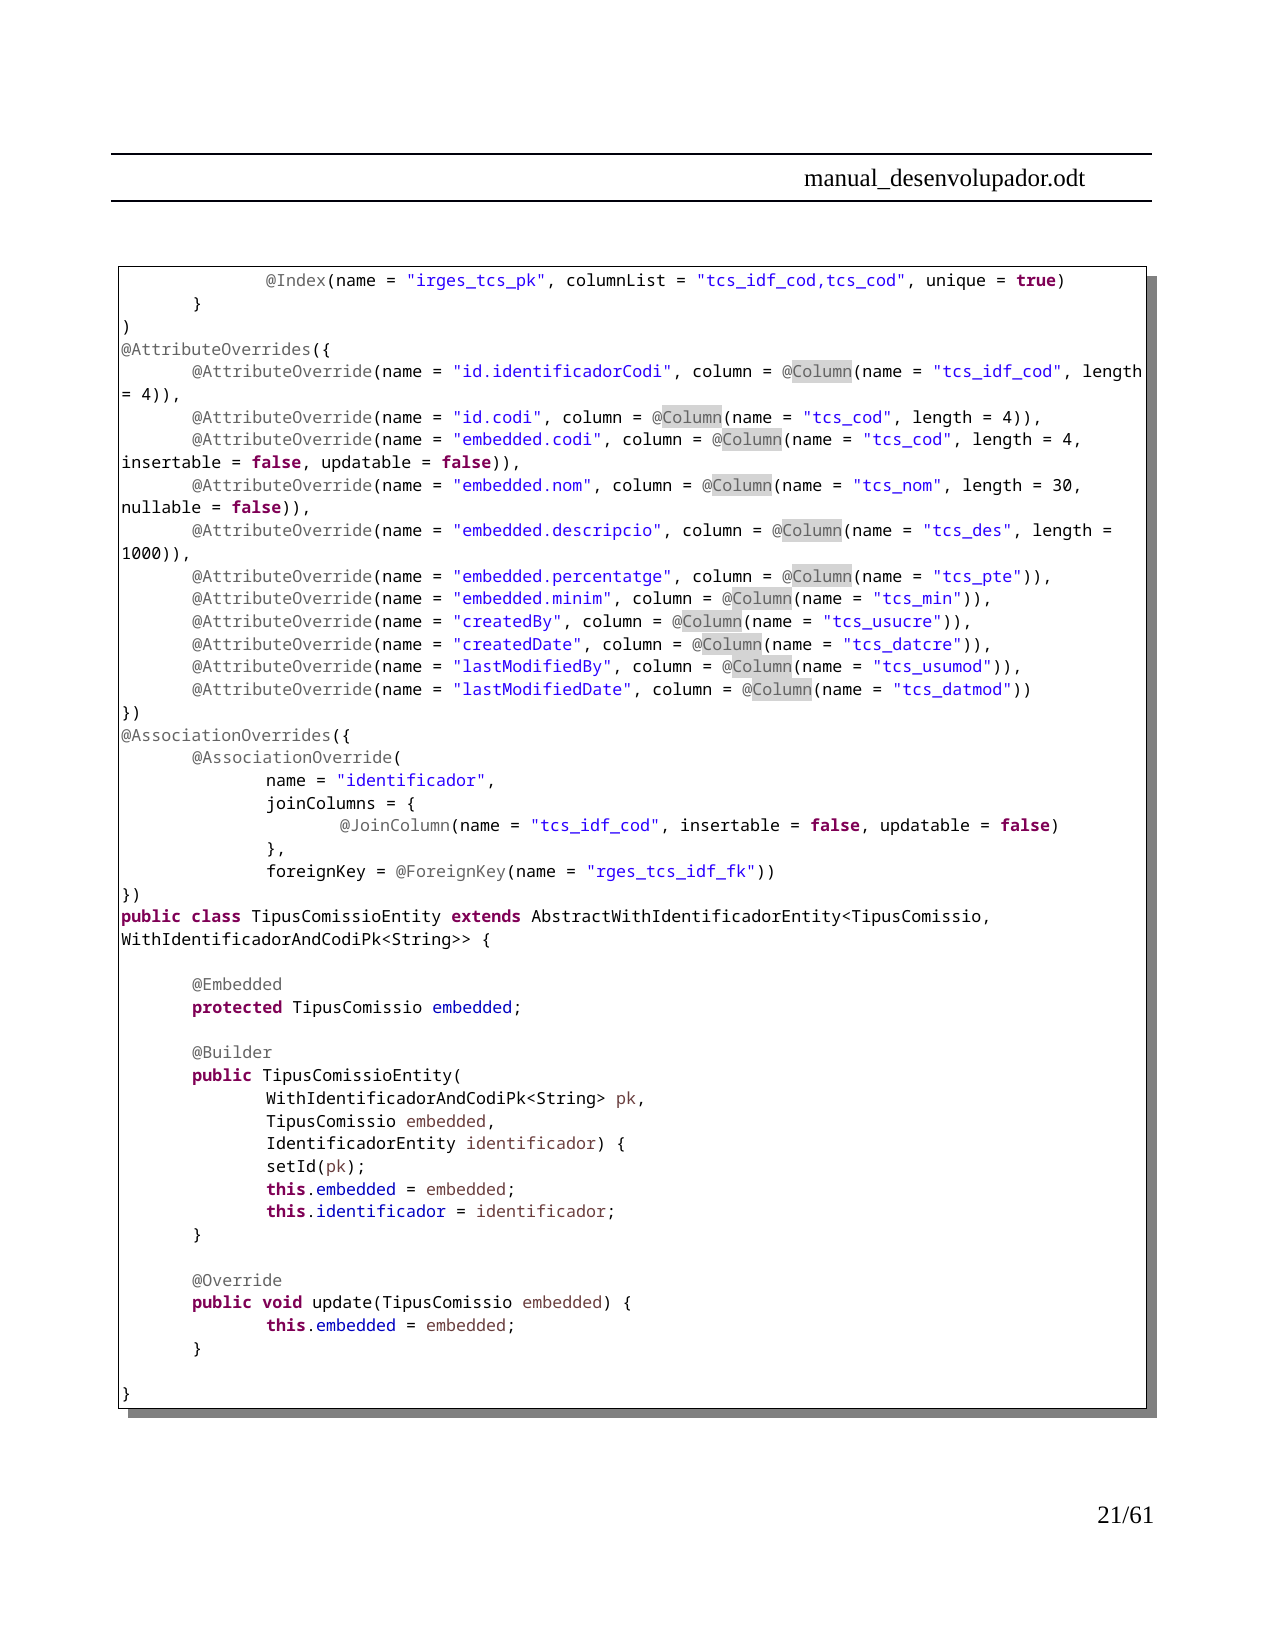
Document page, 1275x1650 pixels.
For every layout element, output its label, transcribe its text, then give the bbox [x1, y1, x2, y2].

text IdentificadorEntity identificador) { [119, 1129, 1146, 1152]
text this.identificador = identificador; [119, 1197, 1146, 1220]
text @Embedded [119, 970, 1146, 993]
text protected TipusComissio embedded; [119, 993, 1146, 1018]
text @AttributeOverride(name = "lastModifiedBy", column = @Column(name = "tcs_usumod")), [119, 652, 1146, 675]
text @AssociationOverride( [119, 743, 1146, 766]
text @AttributeOverride(name = "lastModifiedDate", column = @Column(name = "tcs_datmod")) [119, 675, 1146, 697]
text @AttributeOverride(name = "createdBy", column = @Column(name = "tcs_usucre")), [119, 607, 1146, 629]
text }) [119, 879, 1146, 902]
text this.embedded = embedded; [119, 1311, 1146, 1333]
text @AttributeOverride(name = "embedded.nom", column = @Column(name = "tcs_nom", length = 30, nullable = false)), [119, 470, 1146, 516]
text TipusComissio embedded, [119, 1106, 1146, 1129]
text @JoinColumn(name = "tcs_idf_cod", insertable = false, updatable = false) [119, 811, 1146, 834]
text @AttributeOverrides({ [119, 334, 1146, 357]
text @Override [119, 1265, 1146, 1288]
text } [119, 1333, 1146, 1359]
text }, [119, 834, 1146, 856]
text @AttributeOverride(name = "embedded.minim", column = @Column(name = "tcs_min")), [119, 584, 1146, 607]
text public TipusComissioEntity( [119, 1061, 1146, 1083]
text foreignKey = @ForeignKey(name = "rges_tcs_idf_fk")) [119, 856, 1146, 879]
text joinColumns = { [119, 788, 1146, 811]
text @AttributeOverride(name = "createdDate", column = @Column(name = "tcs_datcre")), [119, 629, 1146, 652]
text @Index(name = "irges_tcs_pk", columnList = "tcs_idf_cod,tcs_cod", unique = true) [119, 267, 1146, 289]
text public class TipusComissioEntity extends AbstractWithIdentificadorEntity<TipusComissio, WithIdentificadorAndCodiPk<String>> { [119, 902, 1146, 950]
text ) [119, 311, 1146, 334]
text public void update(TipusComissio embedded) { [119, 1288, 1146, 1311]
text } [119, 289, 1146, 311]
text setId(pk); [119, 1152, 1146, 1174]
text this.embedded = embedded; [119, 1174, 1146, 1197]
text } [119, 1220, 1146, 1246]
text }) [119, 697, 1146, 720]
text @AttributeOverride(name = "embedded.percentatge", column = @Column(name = "tcs_pte")), [119, 561, 1146, 584]
text name = "identificador", [119, 766, 1146, 788]
text @Builder [119, 1038, 1146, 1061]
text } [119, 1379, 1146, 1407]
text @AssociationOverrides({ [119, 720, 1146, 743]
text @AttributeOverride(name = "embedded.descripcio", column = @Column(name = "tcs_des", length = 1000)), [119, 516, 1146, 561]
text @AttributeOverride(name = "id.identificadorCodi", column = @Column(name = "tcs_idf_cod", length = 4)), [119, 357, 1146, 402]
text WithIdentificadorAndCodiPk<String> pk, [119, 1083, 1146, 1106]
text @AttributeOverride(name = "embedded.codi", column = @Column(name = "tcs_cod", length = 4, insertable = false, updatable = false)), [119, 425, 1146, 470]
text @AttributeOverride(name = "id.codi", column = @Column(name = "tcs_cod", length = 4)), [119, 402, 1146, 425]
